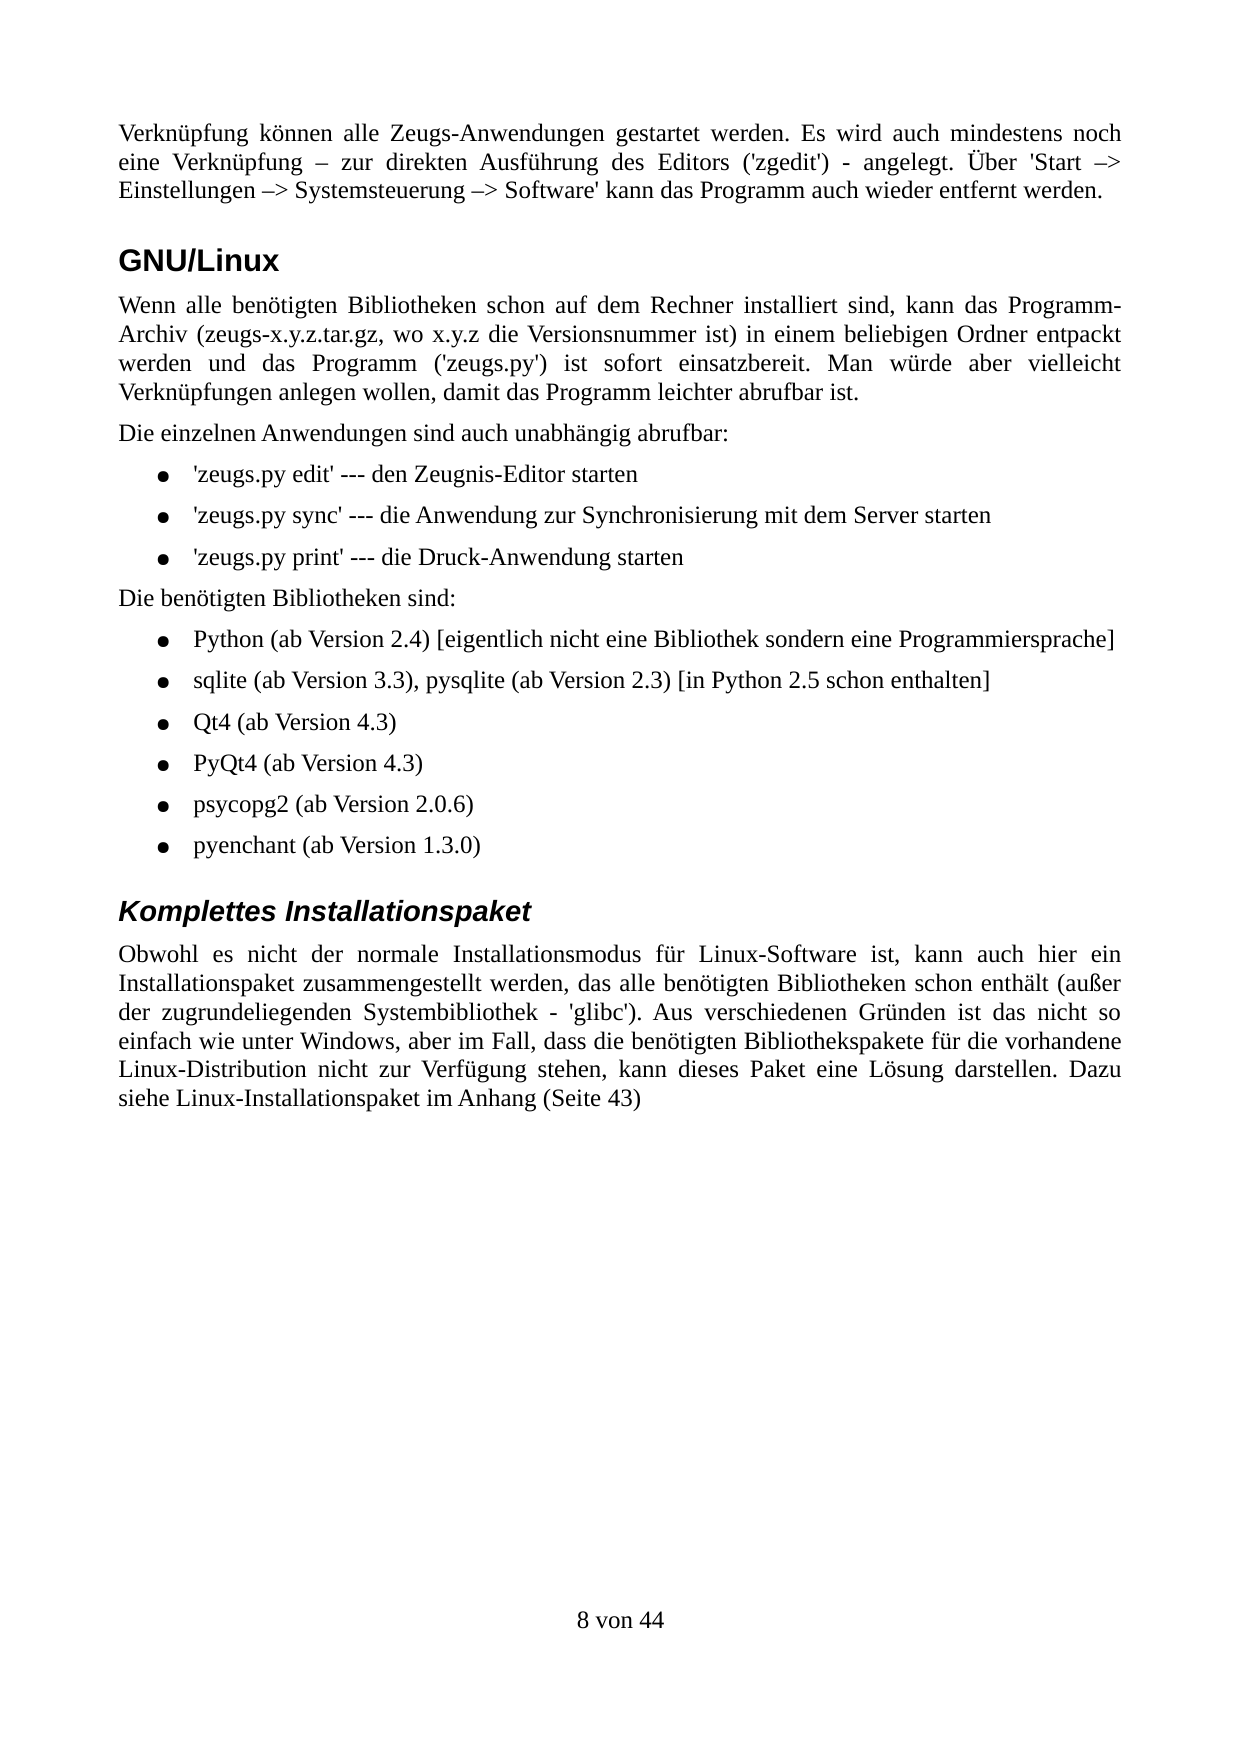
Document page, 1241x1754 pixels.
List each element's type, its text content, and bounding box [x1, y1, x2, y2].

list 'zeugs.py print' --- die Druck-Anwendung starten [156, 542, 1122, 570]
list Python (ab Version 2.4) [eigentlich nicht eine Bibliothek sondern eine Programmiersprache] [156, 624, 1122, 653]
subtitle GNU/Linux [118, 242, 1122, 278]
list Qt4 (ab Version 4.3) [156, 707, 1122, 735]
text Obwohl es nicht der normale Installationsmodus für Linux-Software ist, kann auch hier ein Installationspaket zusammengestellt werden, das alle benötigten Bibliotheken schon enthält (außer der zugrundeliegenden Systembibliothek - 'glibc'). Aus verschiedenen Gründen ist das nicht so einfach wie unter Windows, aber im Fall, dass die benötigten Bibliothekspakete für die vorhandene Linux-Distribution nicht zur Verfügung stehen, kann dieses Paket eine Lösung darstellen. Dazu siehe Linux-Installationspaket im Anhang (Seite 45) [118, 939, 1122, 1112]
text Wenn alle benötigten Bibliotheken schon auf dem Rechner installiert sind, kann das Programm-Archiv (zeugs-x.y.z.tar.gz, wo x.y.z die Versionsnummer ist) in einem beliebigen Ordner entpackt werden und das Programm ('zeugs.py') ist sofort einsatzbereit. Man würde aber vielleicht Verknüpfungen anlegen wollen, damit das Programm leichter abrufbar ist. [118, 290, 1122, 405]
list sqlite (ab Version 3.3), pysqlite (ab Version 2.3) [in Python 2.5 schon enthalten] [156, 665, 1122, 694]
list pyenchant (ab Version 1.3.0) [156, 830, 1122, 859]
list PyQt4 (ab Version 4.3) [156, 748, 1122, 777]
subtitle Komplettes Installationspaket [118, 894, 1122, 928]
text Die einzelnen Anwendungen sind auch unabhängig abrufbar: [118, 418, 1122, 447]
list 'zeugs.py sync' --- die Anwendung zur Synchronisierung mit dem Server starten [156, 500, 1122, 529]
text Verknüpfung können alle Zeugs-Anwendungen gestartet werden. Es wird auch mindestens noch eine Verknüpfung – zur direkten Ausführung des Editors ('zgedit') - angelegt. Über 'Start –> Einstellungen –> Systemsteuerung –> Software' kann das Programm auch wieder entfernt werden. [118, 118, 1122, 204]
list psycopg2 (ab Version 2.0.6) [156, 789, 1122, 818]
list 'zeugs.py edit' --- den Zeugnis-Editor starten [156, 459, 1122, 488]
text Die benötigten Bibliotheken sind: [118, 583, 1122, 612]
